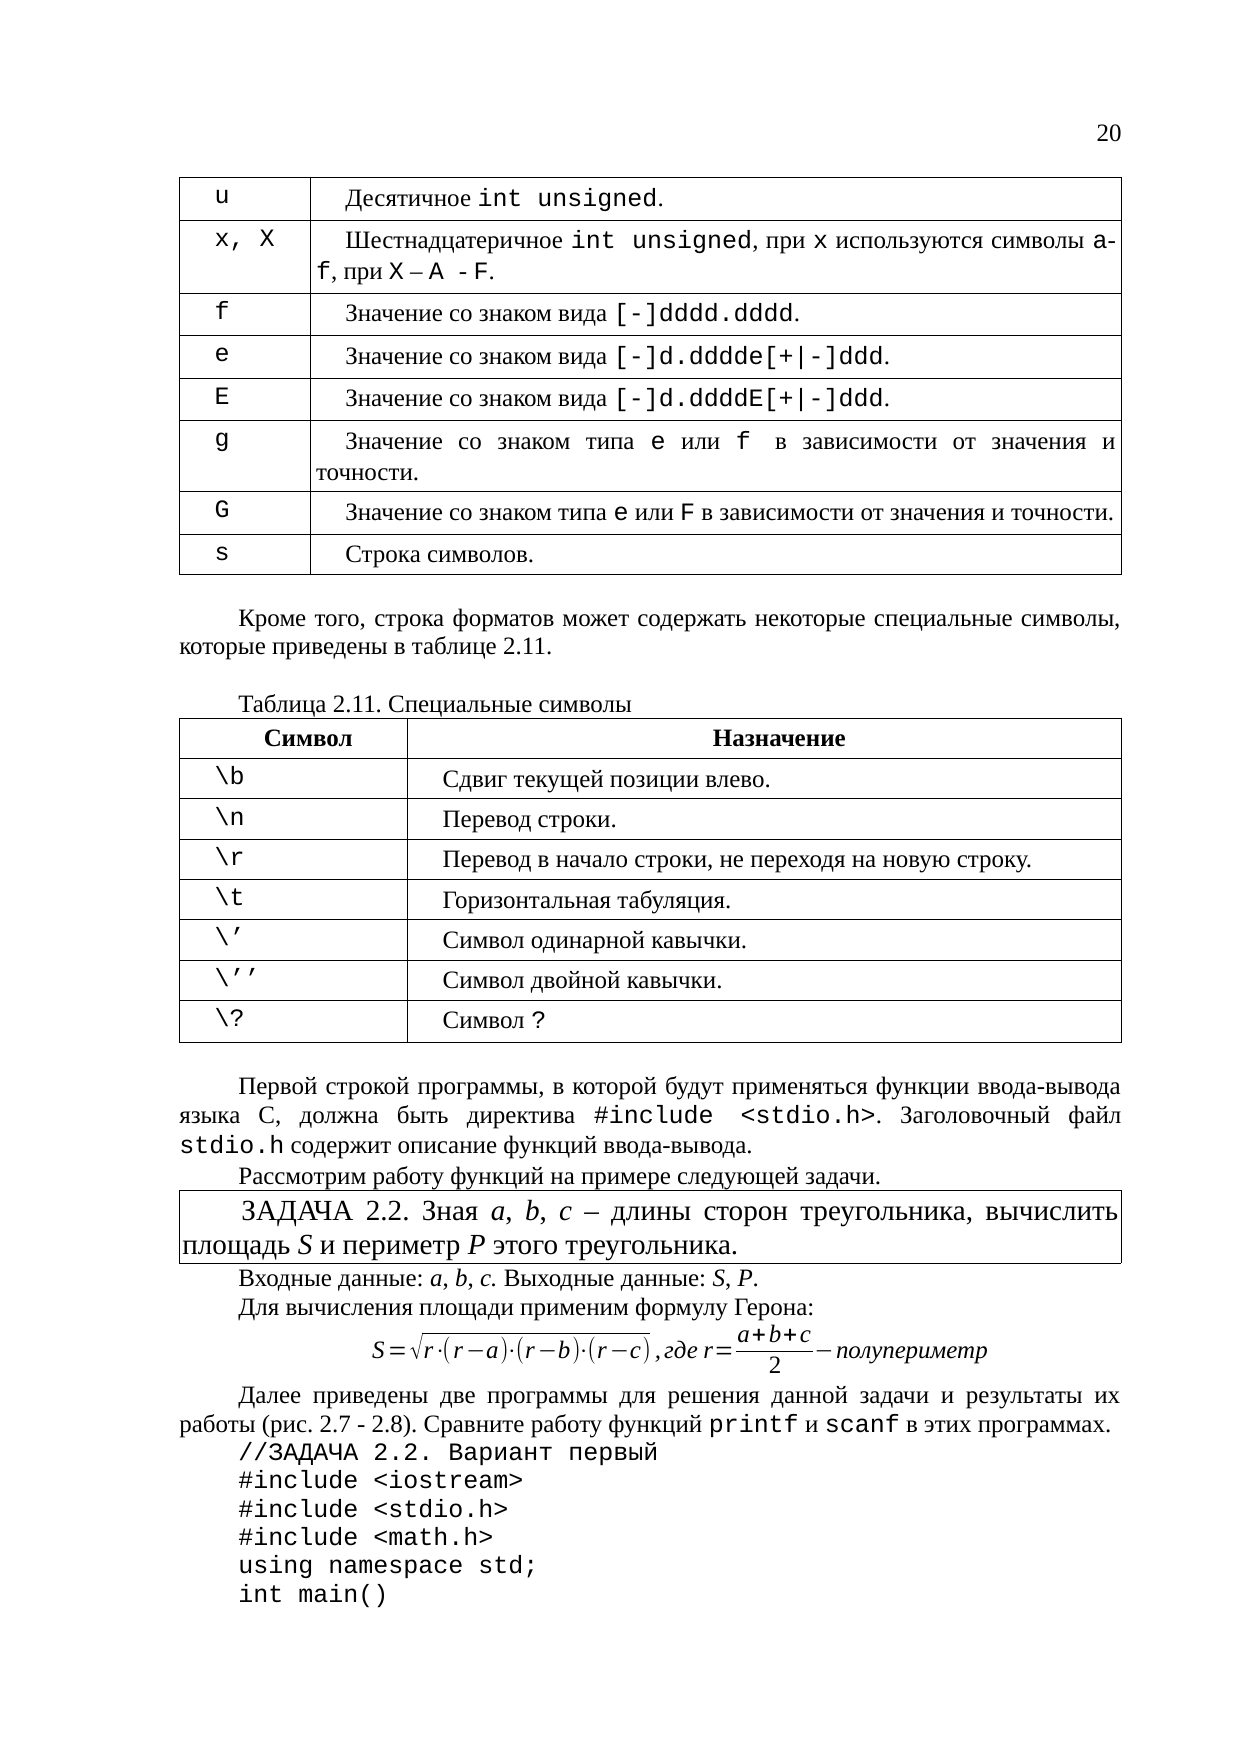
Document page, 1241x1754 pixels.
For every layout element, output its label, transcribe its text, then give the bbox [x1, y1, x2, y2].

table_cell x, X [180, 221, 310, 293]
table_cell \? [180, 1001, 407, 1042]
table_cell f [180, 294, 310, 335]
table_cell Символ одинарной кавычки. [408, 920, 1121, 959]
text #include <stdio.h> [238, 1496, 1121, 1524]
table_cell Сдвиг текущей позиции влево. [408, 759, 1121, 798]
table_cell s [180, 535, 310, 574]
table_cell Символ двойной кавычки. [408, 961, 1121, 1000]
table_cell Перевод в начало строки, не переходя на новую строку. [408, 840, 1121, 879]
table_cell \t [180, 880, 407, 919]
table_cell \r [180, 840, 407, 879]
table_cell e [180, 336, 310, 377]
text Кроме того, строка форматов может содержать некоторые специальные символы, которые приведены в таблице 2.11. [179, 603, 1121, 660]
text //ЗАДАЧА 2.2. Вариант первый [238, 1439, 1121, 1468]
table_cell Шестнадцатеричное int unsigned, при х используются символы a-f, при Х – A - F. [311, 221, 1121, 293]
text #include <iostream> [238, 1468, 1121, 1496]
text Рассмотрим работу функций на примере следующей задачи. [179, 1161, 1121, 1190]
table_cell \’’ [180, 961, 407, 1000]
text int main() [238, 1581, 1121, 1609]
text Для вычисления площади применим формулу Герона: [179, 1292, 1121, 1321]
table_cell \’ [180, 920, 407, 959]
table_cell Значение со знаком вида [-]d.ddddE[+|-]ddd. [311, 379, 1121, 420]
table_cell E [180, 379, 310, 420]
table_cell Символ ? [408, 1001, 1121, 1042]
table_cell Значение со знаком вида [-]d.dddde[+|-]ddd. [311, 336, 1121, 377]
table_cell Значение со знаком типа e или f в зависимости от значения и точности. [311, 421, 1121, 491]
table_cell Горизонтальная табуляция. [408, 880, 1121, 919]
table_cell g [180, 421, 310, 491]
text ЗАДАЧА 2.2. Зная a, b, c – длины сторон треугольника, вычислить площадь S и периметр P этого треугольника. [180, 1191, 1121, 1263]
table_cell G [180, 492, 310, 533]
table_cell u [180, 178, 310, 219]
text Входные данные: a, b, c. Выходные данные: S, P. [179, 1264, 1121, 1292]
text #include <math.h> [238, 1524, 1121, 1553]
table_cell Десятичное int unsigned. [311, 178, 1121, 219]
table_cell \n [180, 799, 407, 838]
table_header Символ [180, 719, 407, 758]
table_cell \b [180, 759, 407, 798]
table_cell Строка символов. [311, 535, 1121, 574]
table_cell Перевод строки. [408, 799, 1121, 838]
table_header Назначение [408, 719, 1121, 758]
table_cell Значение со знаком типа e или F в зависимости от значения и точности. [311, 492, 1121, 533]
text using namespace std; [238, 1553, 1121, 1581]
text Таблица 2.11. Специальные символы [179, 689, 1121, 718]
table_cell Значение со знаком вида [-]dddd.dddd. [311, 294, 1121, 335]
text Первой строкой программы, в которой будут применяться функции ввода-вывода языка С, должна быть директива #include <stdio.h>. Заголовочный файл stdio.h содержит описание функций ввода-вывода. [179, 1071, 1121, 1161]
text Далее приведены две программы для решения данной задачи и результаты их работы (рис. 2.7 - 2.8). Сравните работу функций printf и scanf в этих программах. [179, 1380, 1121, 1439]
